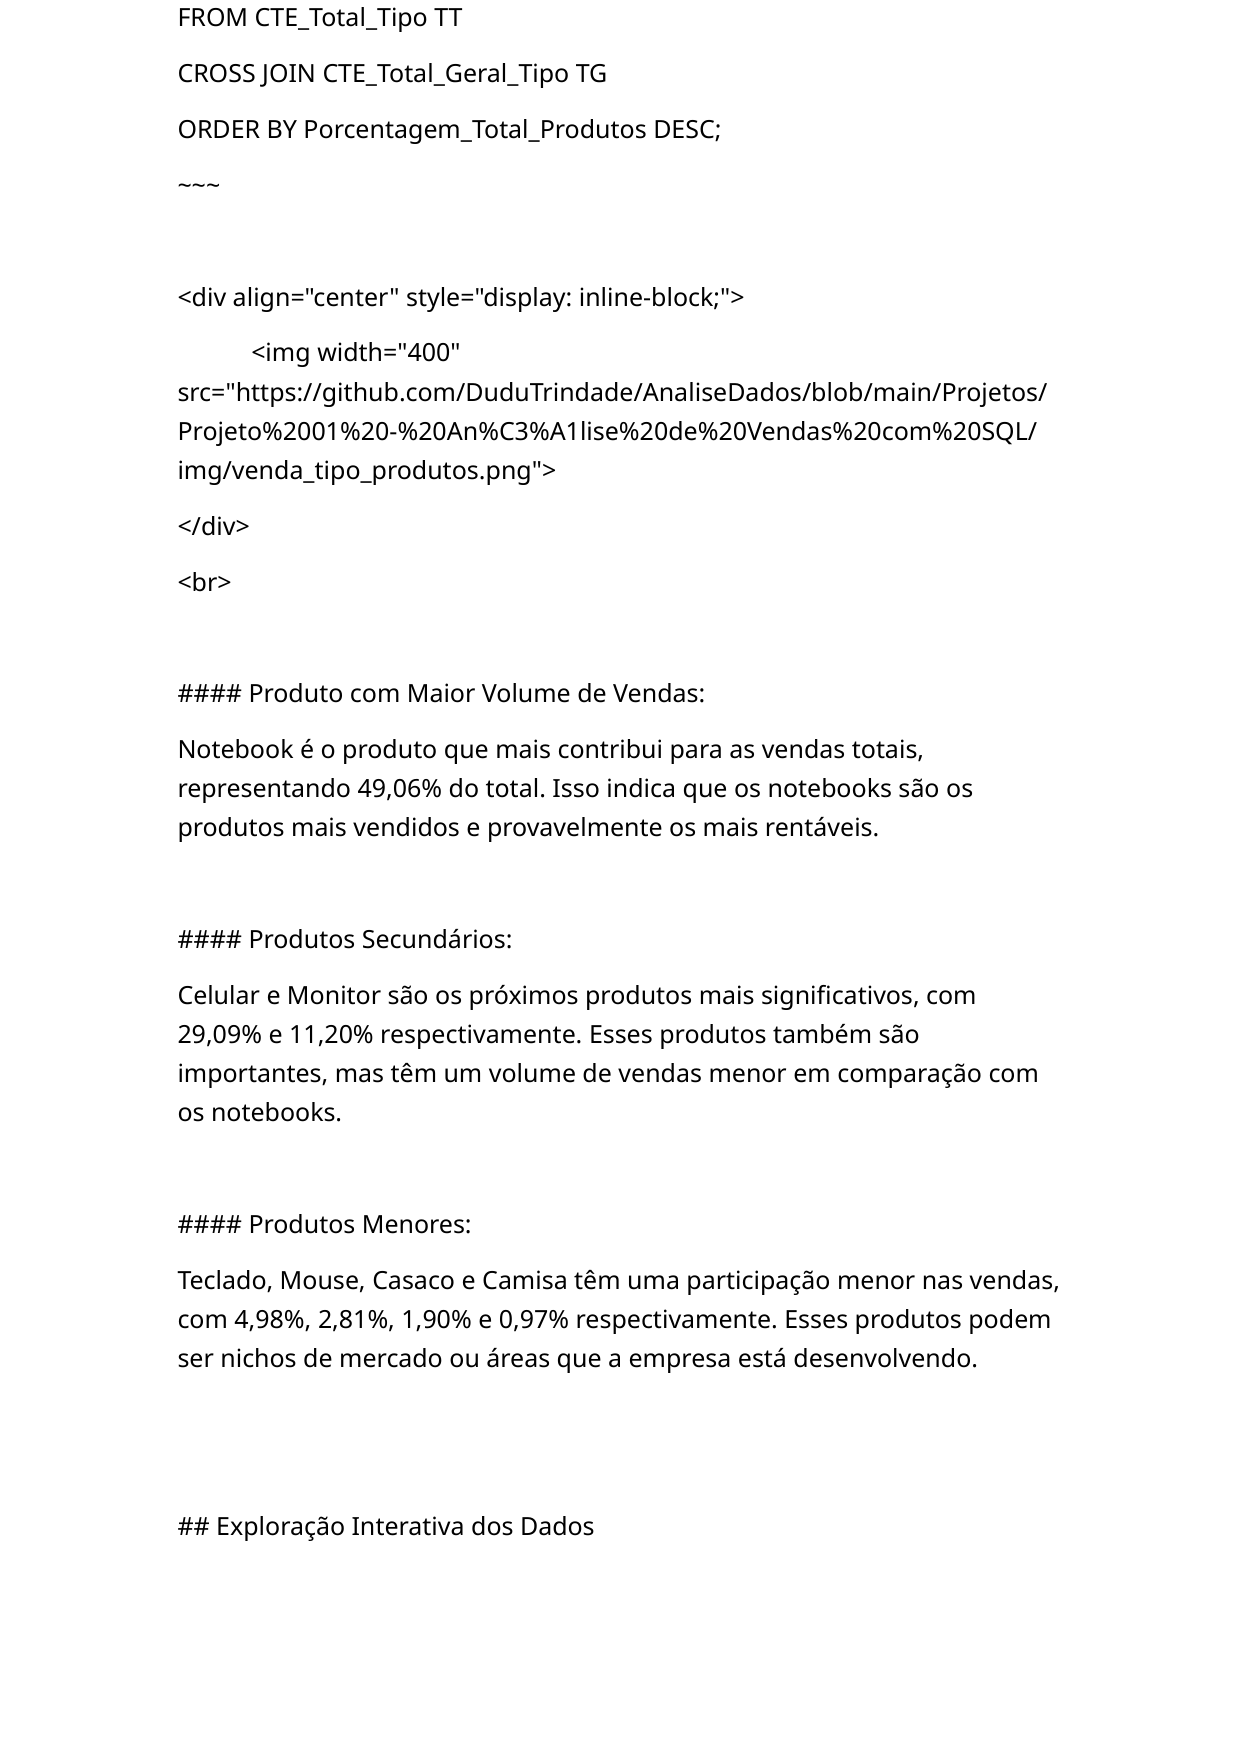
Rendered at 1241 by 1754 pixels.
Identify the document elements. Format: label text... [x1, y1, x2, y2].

text #### Produtos Secundários: [177, 922, 1063, 956]
text #### Produtos Menores: [177, 1207, 1063, 1241]
text Celular e Monitor são os próximos produtos mais significativos, com 29,09% e 11,20% respectivamente. Esses produtos também são importantes, mas têm um volume de vendas menor em comparação com os notebooks. [177, 977, 1063, 1129]
text FROM CTE_Total_Tipo TT [177, 0, 1063, 34]
text ORDER BY Porcentagem_Total_Produtos DESC; [177, 112, 1063, 146]
text ## Exploração Interativa dos Dados [177, 1508, 1063, 1542]
text <br> [177, 564, 1063, 598]
text CROSS JOIN CTE_Total_Geral_Tipo TG [177, 56, 1063, 90]
text <div align="center" style="display: inline-block;"> [177, 279, 1063, 313]
text Teclado, Mouse, Casaco e Camisa têm uma participação menor nas vendas, com 4,98%, 2,81%, 1,90% e 0,97% respectivamente. Esses produtos podem ser nichos de mercado ou áreas que a empresa está desenvolvendo. [177, 1262, 1063, 1375]
text <img width="400" src="https://github.com/DuduTrindade/AnaliseDados/blob/main/Projetos/Projeto%2001%20-%20An%C3%A1lise%20de%20Vendas%20com%20SQL/img/venda_tipo_produtos.png"> [177, 335, 1063, 487]
text Notebook é o produto que mais contribui para as vendas totais, representando 49,06% do total. Isso indica que os notebooks são os produtos mais vendidos e provavelmente os mais rentáveis. [177, 732, 1063, 844]
text </div> [177, 508, 1063, 542]
text #### Produto com Maior Volume de Vendas: [177, 676, 1063, 710]
text ~~~ [177, 167, 1063, 202]
